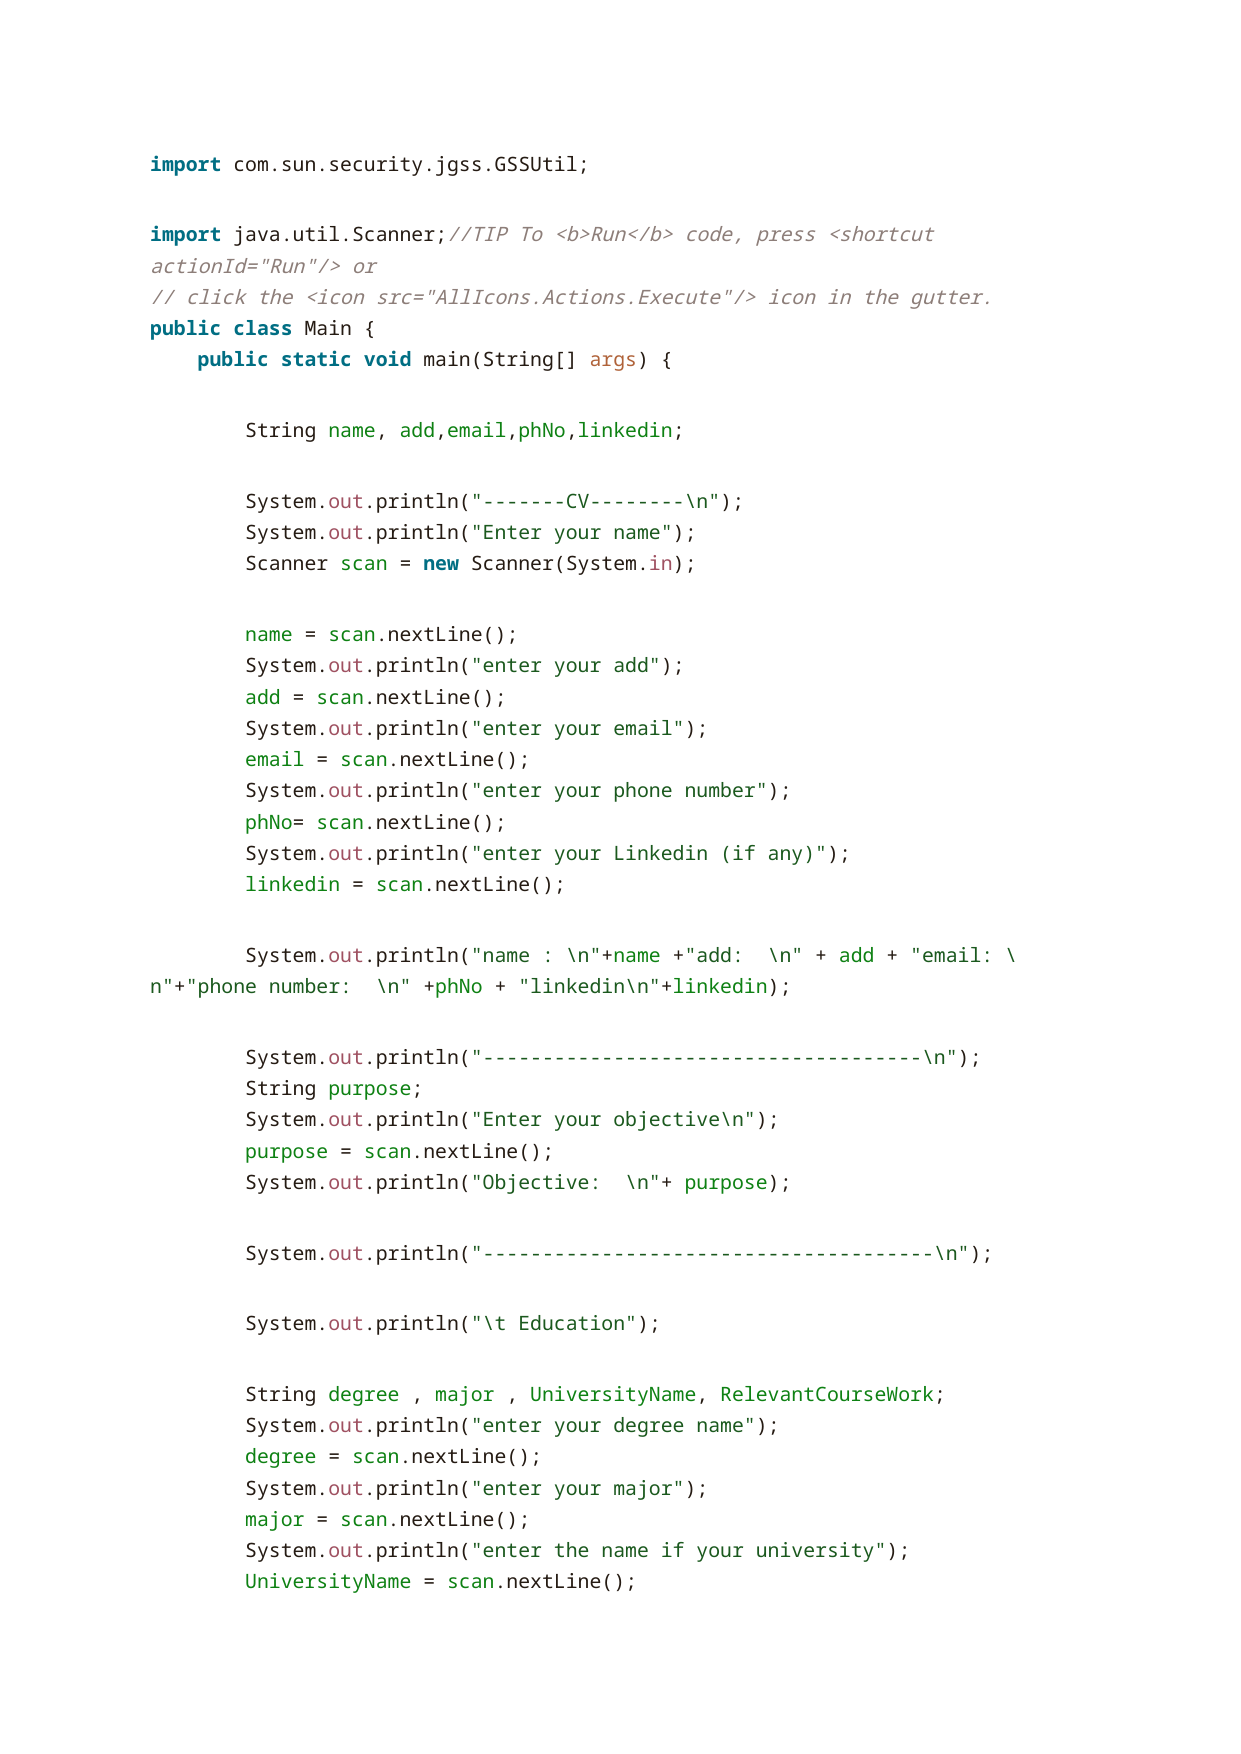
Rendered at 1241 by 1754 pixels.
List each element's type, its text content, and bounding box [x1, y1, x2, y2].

text import com.sun.security.jgss.GSSUtil; import java.util.Scanner;//TIP To <b>Run</b> code, press <shortcut actionId="Run"/> or // click the <icon src="AllIcons.Actions.Execute"/> icon in the gutter. public class Main { public static void main(String[] args) { String name, add,email,phNo,linkedin; System.out.println("-------CV--------\n"); System.out.println("Enter your name"); Scanner scan = new Scanner(System.in); name = scan.nextLine(); System.out.println("enter your add"); add = scan.nextLine(); System.out.println("enter your email"); email = scan.nextLine(); System.out.println("enter your phone number"); phNo= scan.nextLine(); System.out.println("enter your Linkedin (if any)"); linkedin = scan.nextLine(); System.out.println("name : \n"+name +"add: \n" + add + "email: \n"+"phone number: \n" +phNo + "linkedin\n"+linkedin); System.out.println("-------------------------------------\n"); String purpose; System.out.println("Enter your objective\n"); purpose = scan.nextLine(); System.out.println("Objective: \n"+ purpose); System.out.println("--------------------------------------\n"); System.out.println("\t Education"); String degree , major , UniversityName, RelevantCourseWork; System.out.println("enter your degree name"); degree = scan.nextLine(); System.out.println("enter your major"); major = scan.nextLine(); System.out.println("enter the name if your university"); UniversityName = scan.nextLine(); [150, 150, 1090, 1595]
